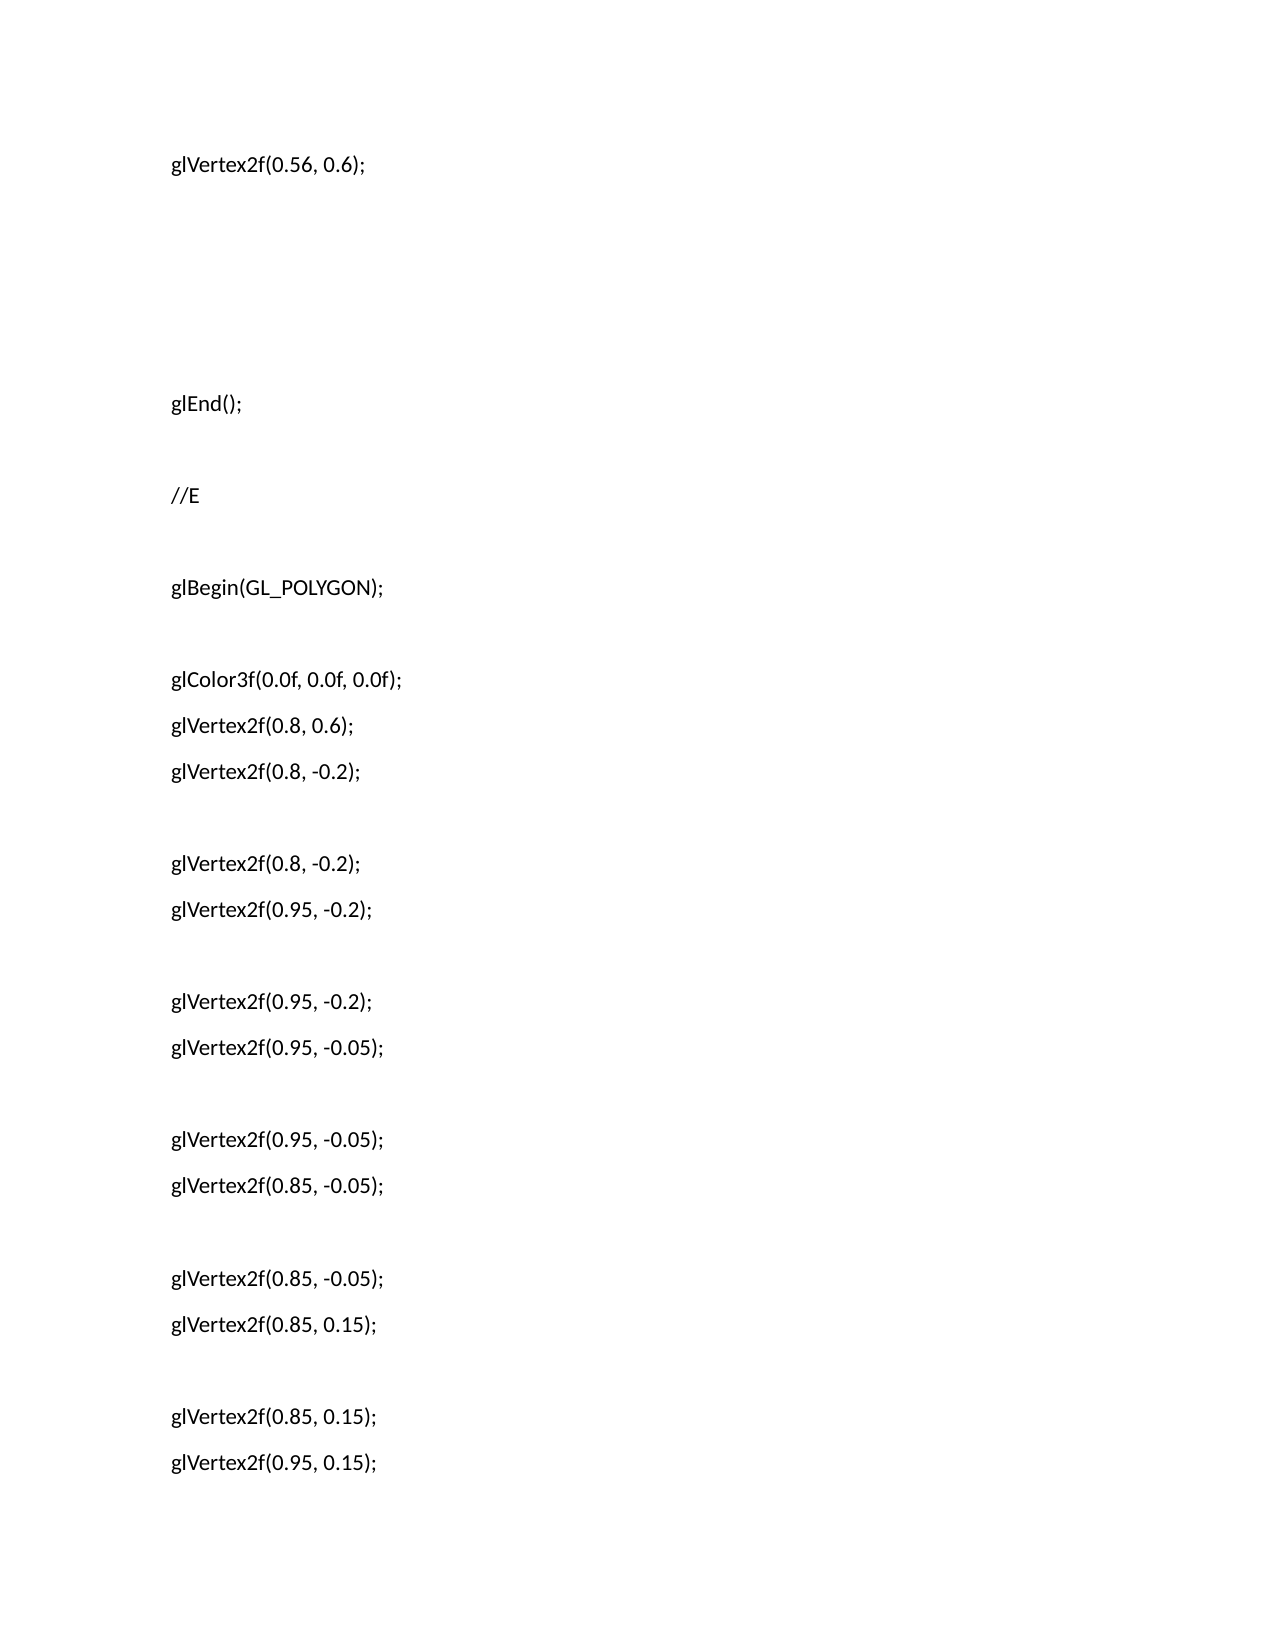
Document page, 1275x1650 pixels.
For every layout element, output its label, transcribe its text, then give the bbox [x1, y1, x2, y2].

text glVertex2f(0.95, -0.05); [150, 1033, 1125, 1062]
text glVertex2f(0.95, -0.05); [150, 1126, 1125, 1154]
text glVertex2f(0.85, -0.05); [150, 1172, 1125, 1200]
text glVertex2f(0.85, 0.15); [150, 1402, 1125, 1430]
text glColor3f(0.0f, 0.0f, 0.0f); [150, 665, 1125, 693]
text glVertex2f(0.8, -0.2); [150, 757, 1125, 785]
text glVertex2f(0.8, 0.6); [150, 711, 1125, 739]
text //E [150, 481, 1125, 509]
text glEnd(); [150, 389, 1125, 417]
text glVertex2f(0.95, -0.2); [150, 895, 1125, 923]
text glVertex2f(0.85, -0.05); [150, 1264, 1125, 1292]
text glVertex2f(0.56, 0.6); [150, 150, 1125, 178]
text glVertex2f(0.95, 0.15); [150, 1448, 1125, 1476]
text glVertex2f(0.8, -0.2); [150, 849, 1125, 877]
text glBegin(GL_POLYGON); [150, 573, 1125, 601]
text glVertex2f(0.85, 0.15); [150, 1310, 1125, 1338]
text glVertex2f(0.95, -0.2); [150, 987, 1125, 1016]
